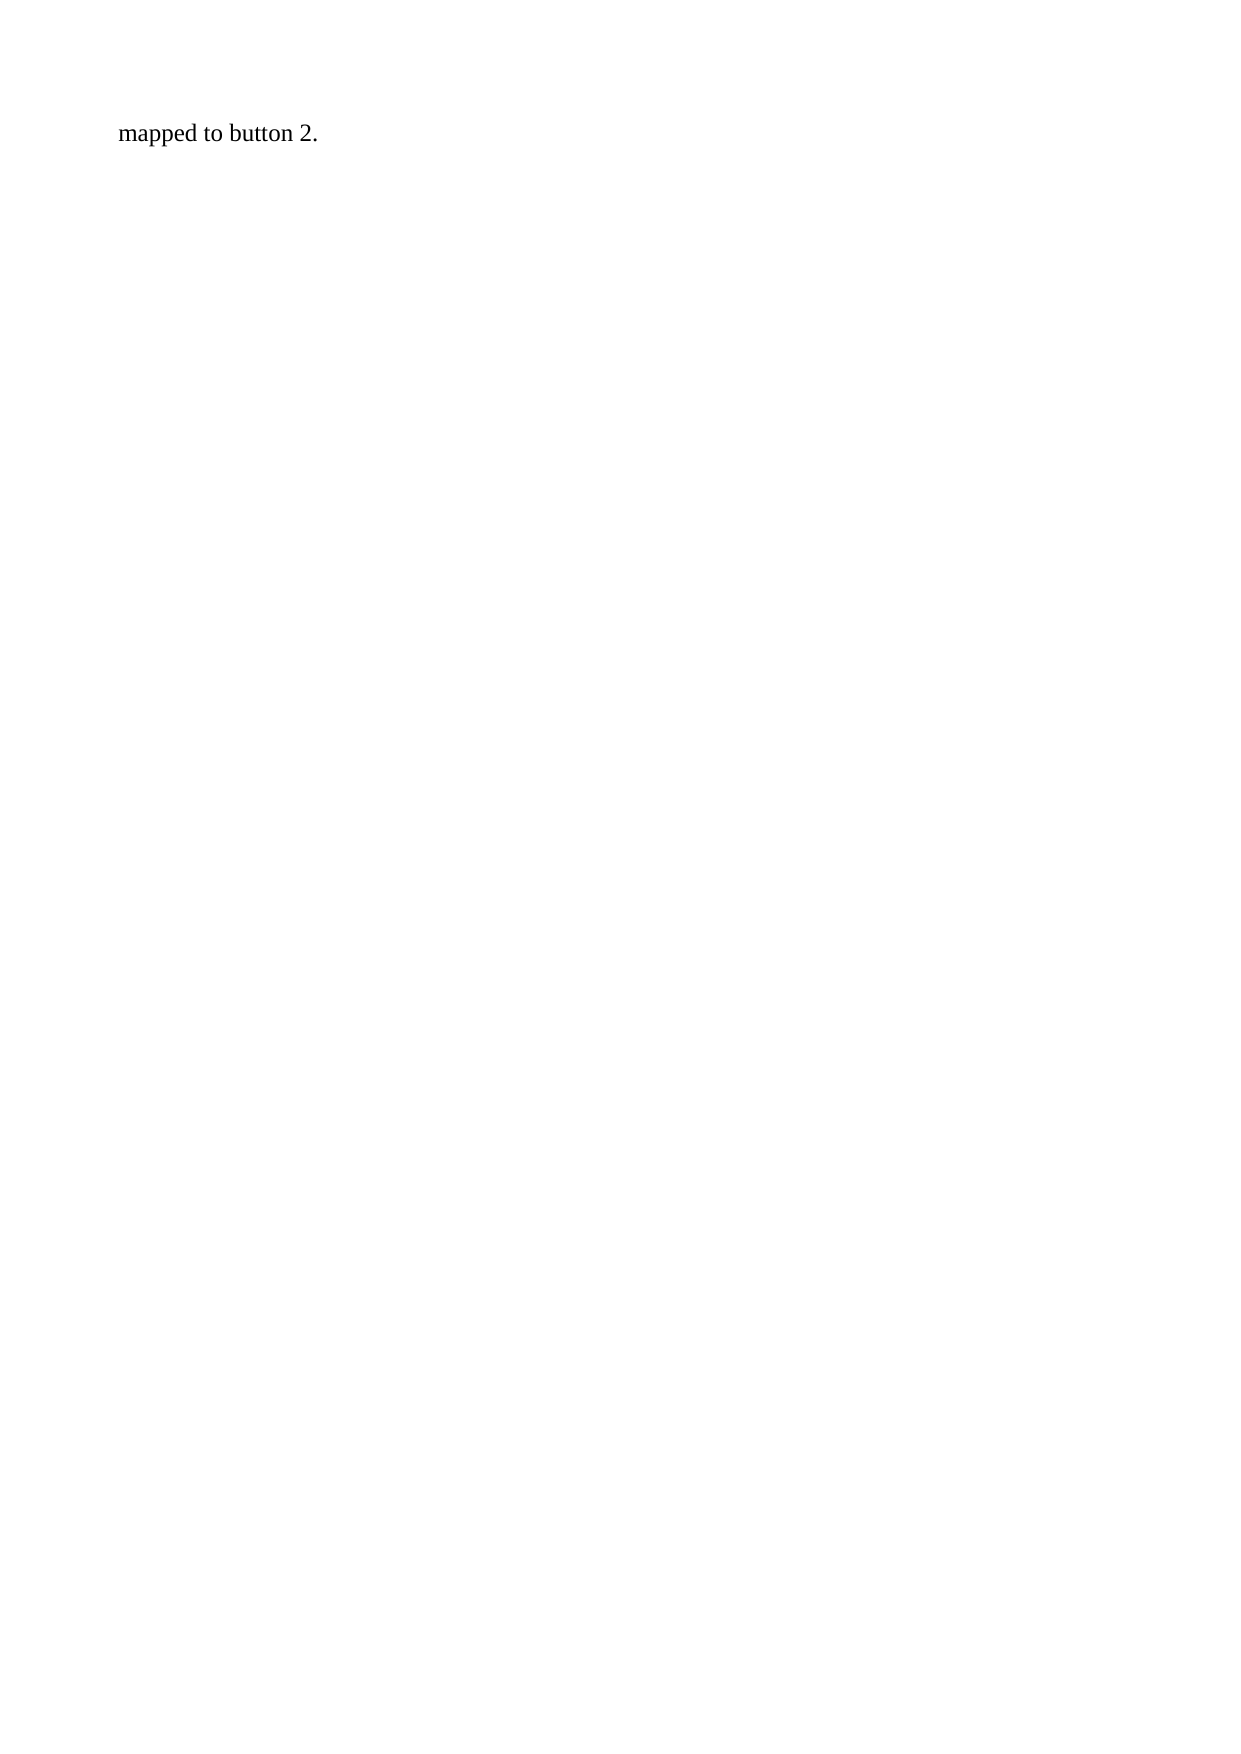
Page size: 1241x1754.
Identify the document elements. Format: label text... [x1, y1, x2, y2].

text mapped to button 2. [118, 118, 1122, 147]
